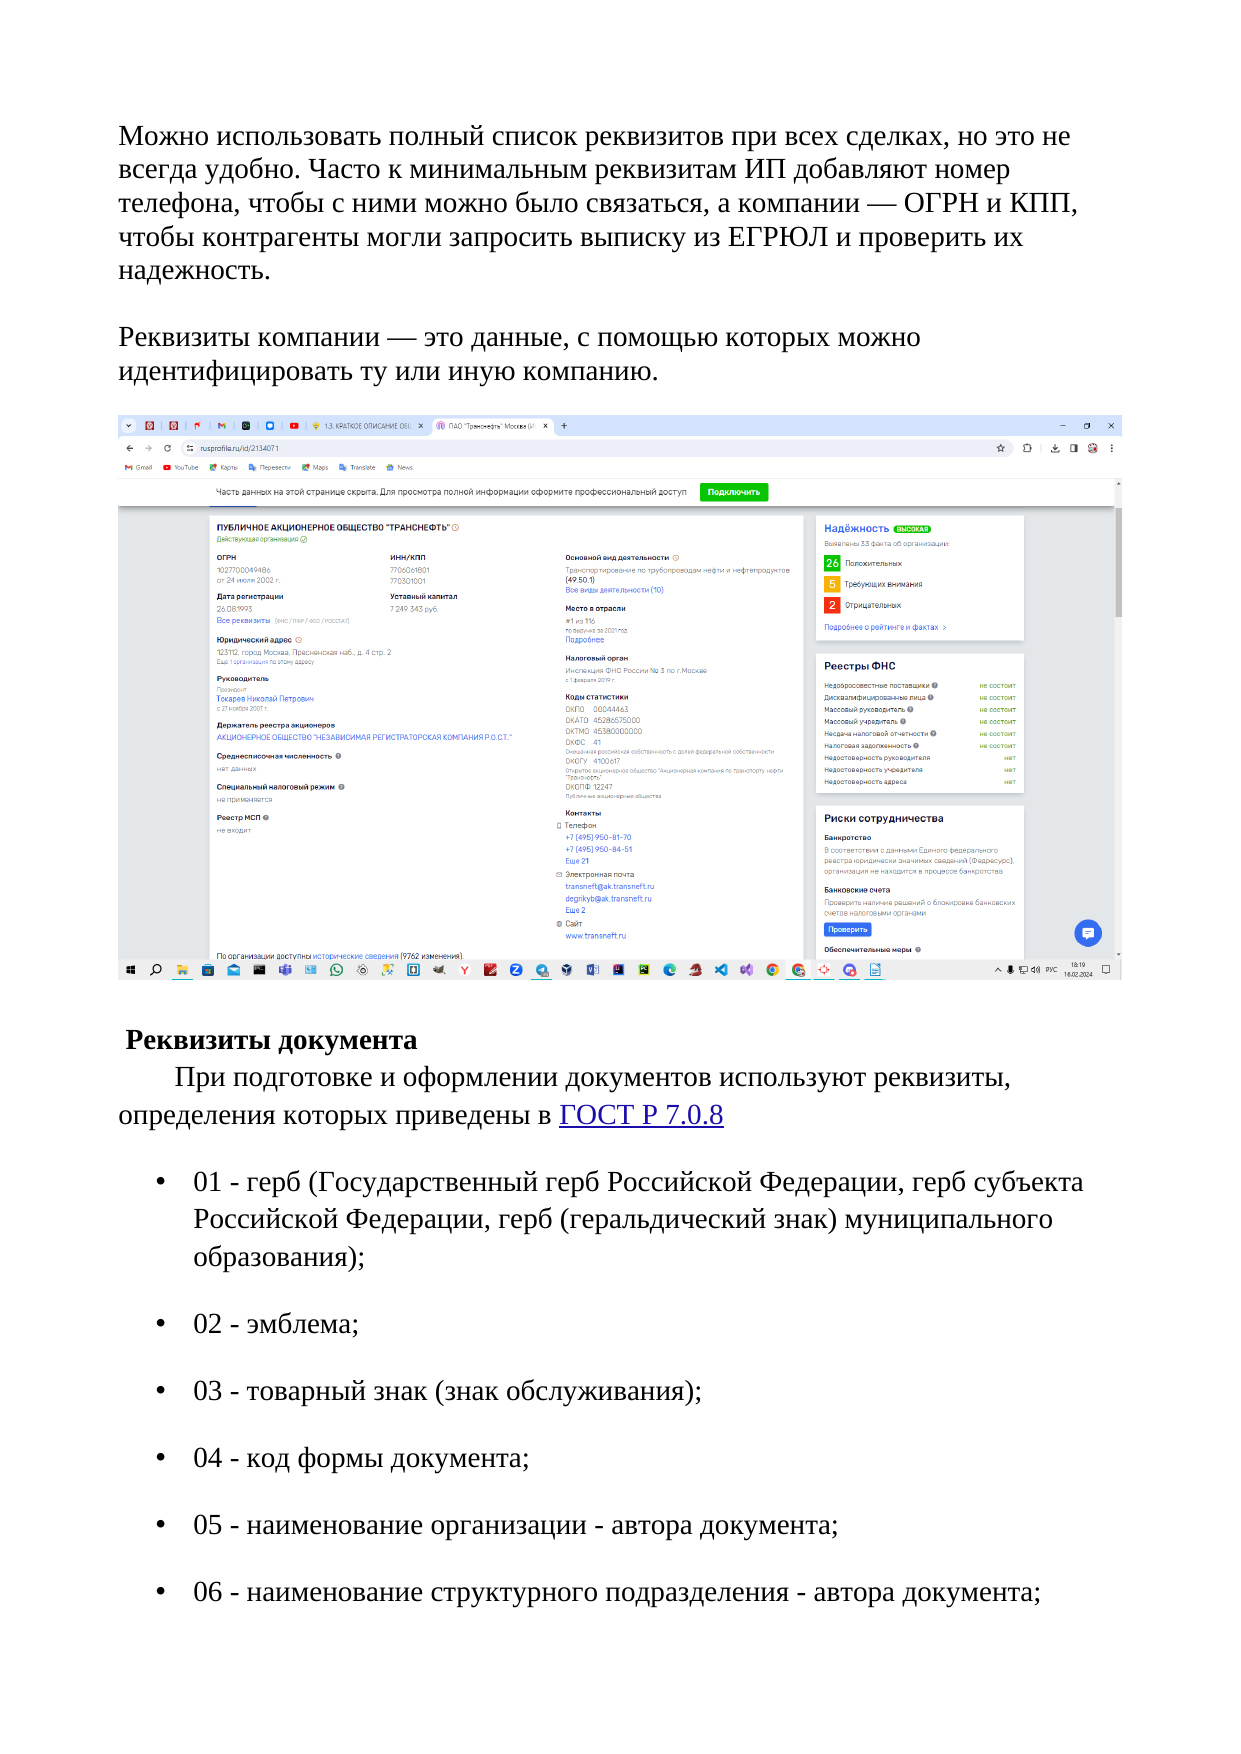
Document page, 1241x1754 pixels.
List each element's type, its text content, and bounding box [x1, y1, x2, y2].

list 01 - герб (Государственный герб Российской Федерации, герб субъекта Российской Федерации, герб (геральдический знак) муниципального образования); [156, 1160, 1122, 1272]
text Реквизиты компании — это данные, с помощью которых можно идентифицировать ту или иную компанию. [118, 319, 1122, 386]
list [0, 1373, 45, 1406]
list 05 - наименование организации - автора документа; [156, 1503, 1122, 1540]
list 03 - товарный знак (знак обслуживания); [156, 1369, 1122, 1406]
list [0, 1507, 45, 1539]
list 04 - код формы документа; [156, 1436, 1122, 1473]
text При подготовке и оформлении документов используют реквизиты, определения которых приведены в ГОСТ Р 7.0.8 [118, 1056, 1122, 1131]
list [0, 1440, 45, 1473]
list [0, 1574, 45, 1607]
list 02 - эмблема; [156, 1302, 1122, 1339]
text Можно использовать полный список реквизитов при всех сделках, но это не всегда удобно. Часто к минимальным реквизитам ИП добавляют номер телефона, чтобы с ними можно было связаться, а компании — ОГРН и КПП, чтобы контрагенты могли запросить выписку из ЕГРЮЛ и проверить их надежность. [118, 118, 1122, 319]
list 06 - наименование структурного подразделения - автора документа; [156, 1570, 1122, 1607]
picture [118, 415, 1123, 980]
subtitle Реквизиты документа [118, 1009, 1122, 1056]
list [0, 1306, 45, 1339]
